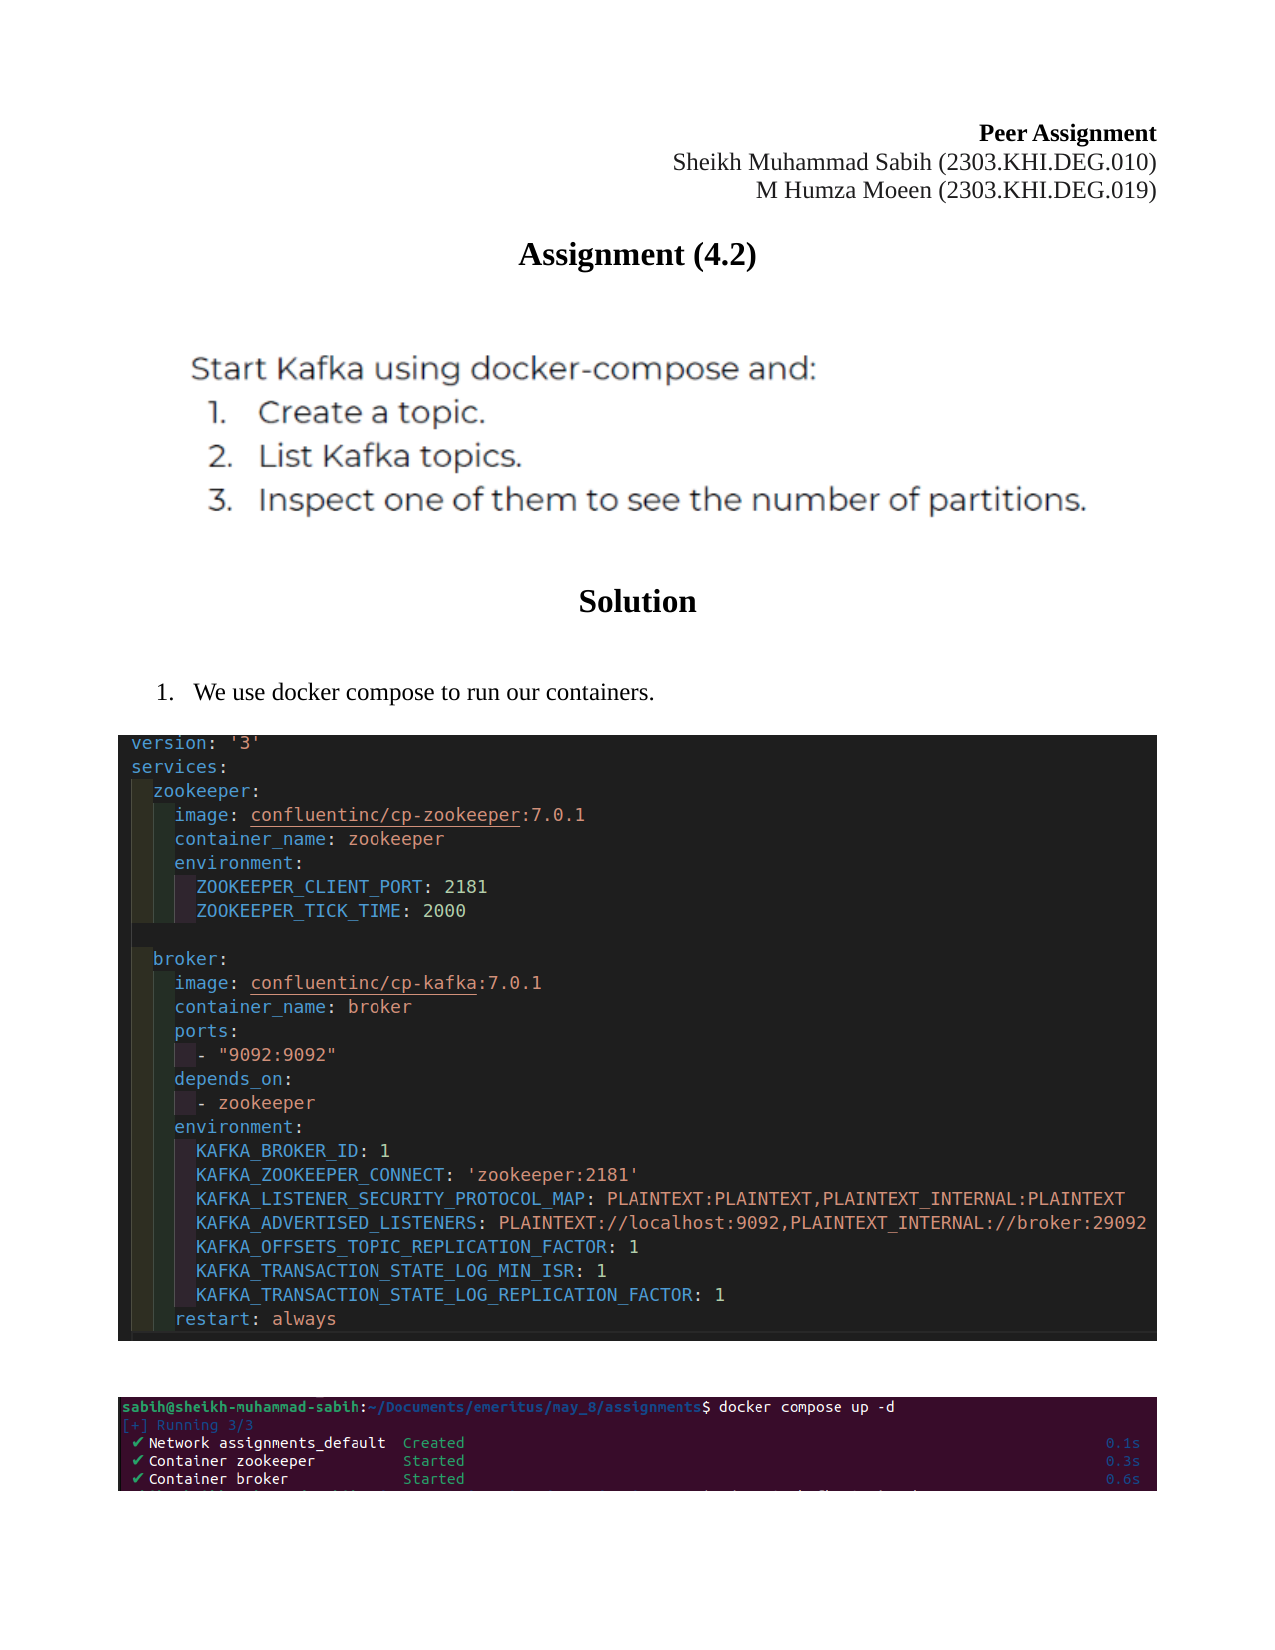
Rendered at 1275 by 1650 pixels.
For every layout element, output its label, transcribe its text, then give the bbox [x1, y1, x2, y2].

list We use docker compose to run our containers. [156, 677, 1157, 706]
text Solution [118, 582, 1157, 620]
picture [182, 329, 1093, 544]
picture [118, 735, 1157, 1341]
picture [118, 1397, 1157, 1491]
text Assignment (4.2) [118, 234, 1157, 272]
